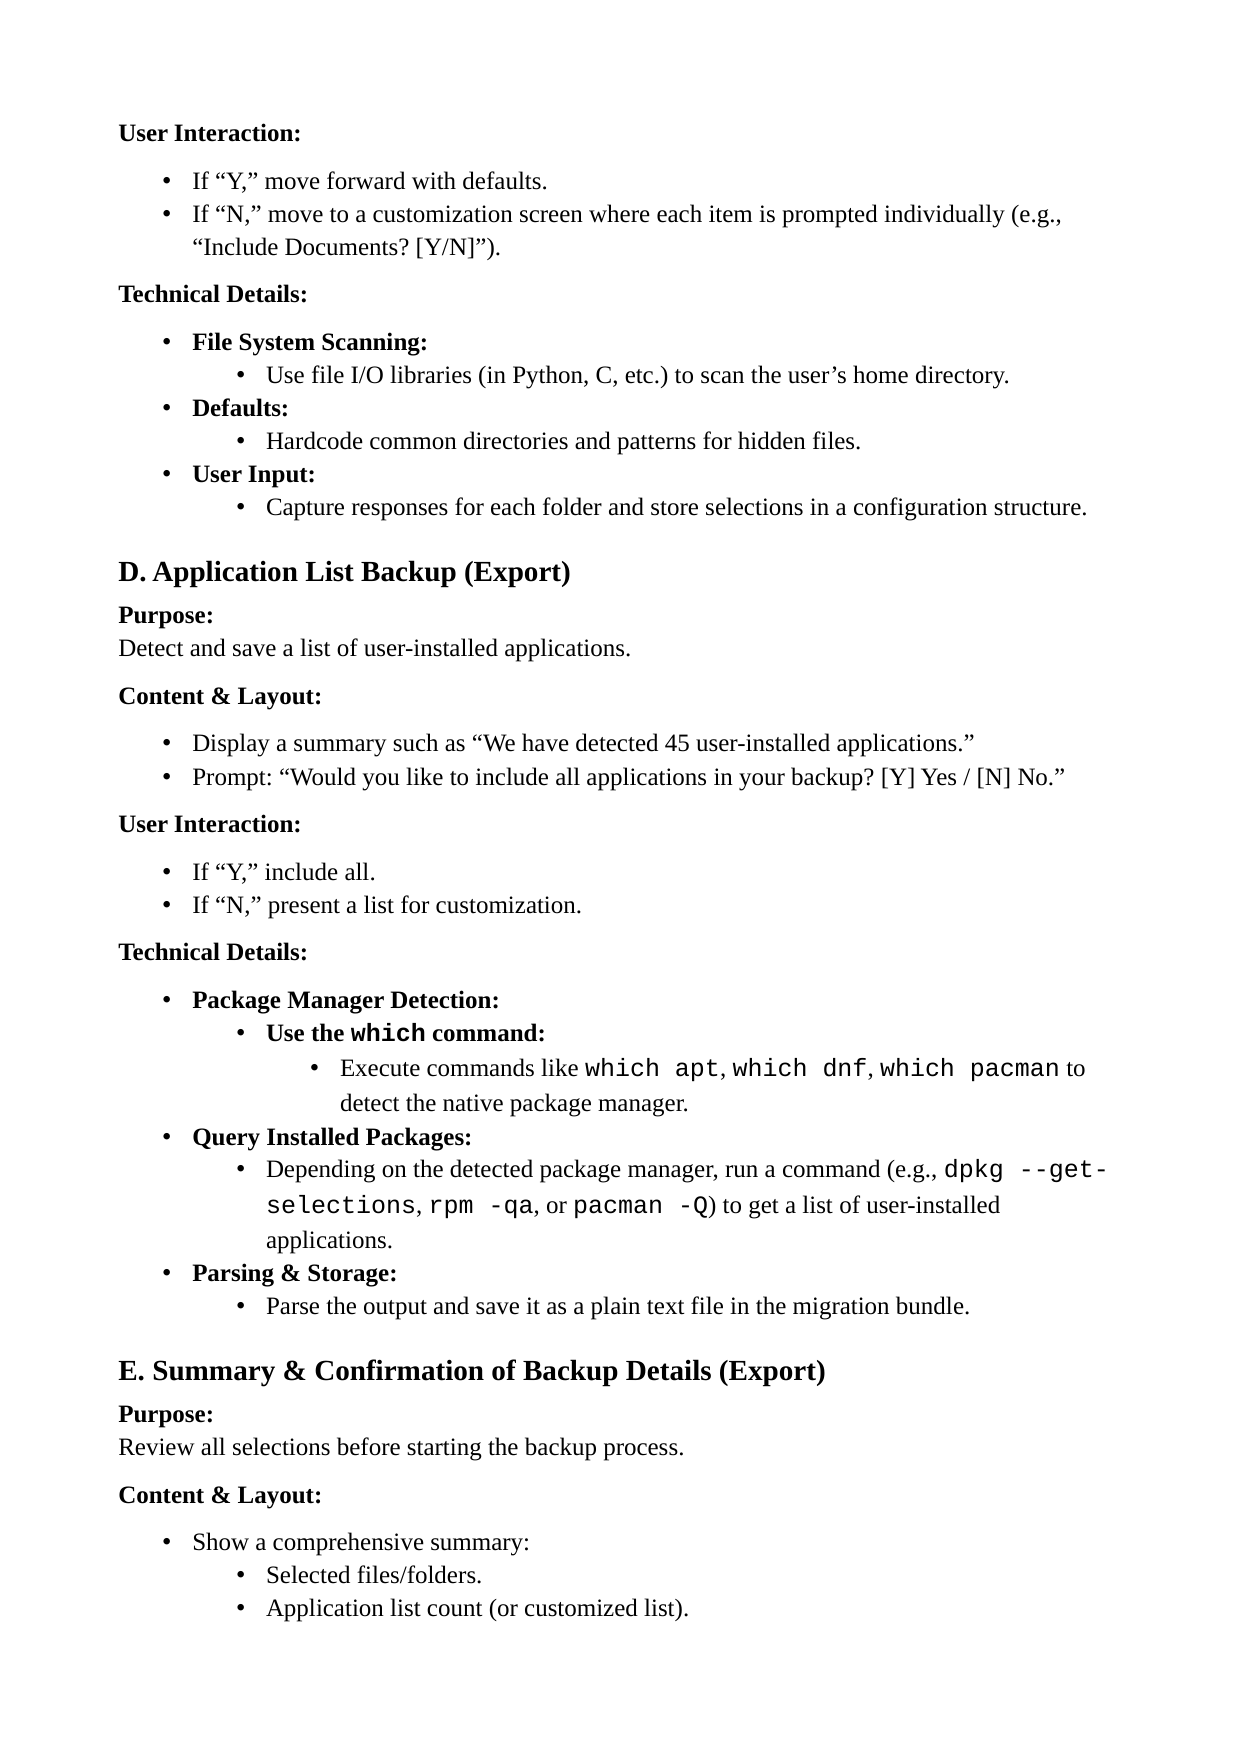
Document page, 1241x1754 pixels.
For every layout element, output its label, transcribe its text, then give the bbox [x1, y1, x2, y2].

list Parse the output and save it as a plain text file in the migration bundle. [236, 1291, 1122, 1319]
list User Input: [162, 459, 1122, 488]
list Query Installed Packages: [162, 1122, 1122, 1150]
list Show a comprehensive summary: [162, 1527, 1122, 1556]
list Defaults: [162, 393, 1122, 422]
list If “Y,” move forward with defaults. [162, 166, 1122, 194]
list If “Y,” include all. [162, 857, 1122, 886]
list Application list count (or customized list). [236, 1593, 1122, 1622]
text Content & Layout: [118, 1480, 1122, 1508]
text Purpose: Review all selections before starting the backup process. [118, 1399, 1122, 1461]
subtitle D. Application List Backup (Export) [118, 554, 1122, 588]
list Package Manager Detection: [162, 985, 1122, 1014]
list Display a summary such as “We have detected 45 user-installed applications.” [162, 728, 1122, 757]
list Use file I/O libraries (in Python, C, etc.) to scan the user’s home directory. [236, 360, 1122, 389]
text Technical Details: [118, 937, 1122, 966]
subtitle E. Summary & Confirmation of Backup Details (Export) [118, 1353, 1122, 1387]
list Use the which command: [236, 1018, 1122, 1049]
list If “N,” present a list for customization. [162, 890, 1122, 918]
text User Interaction: [118, 809, 1122, 838]
list Prompt: “Would you like to include all applications in your backup? [Y] Yes / [N] No.” [162, 762, 1122, 790]
text User Interaction: [118, 118, 1122, 147]
list Depending on the detected package manager, run a command (e.g., dpkg --get-selections, rpm -qa, or pacman -Q) to get a list of user-installed applications. [236, 1154, 1122, 1253]
list Execute commands like which apt, which dnf, which pacman to detect the native package manager. [310, 1053, 1122, 1117]
list Selected files/folders. [236, 1560, 1122, 1589]
text Purpose: Detect and save a list of user-installed applications. [118, 600, 1122, 662]
text Technical Details: [118, 279, 1122, 308]
list File System Scanning: [162, 327, 1122, 356]
list Parsing & Storage: [162, 1258, 1122, 1287]
list Capture responses for each folder and store selections in a configuration structure. [236, 492, 1122, 521]
list Hardcode common directories and patterns for hidden files. [236, 426, 1122, 455]
text Content & Layout: [118, 681, 1122, 710]
list If “N,” move to a customization screen where each item is prompted individually (e.g., “Include Documents? [Y/N]”). [162, 199, 1122, 261]
